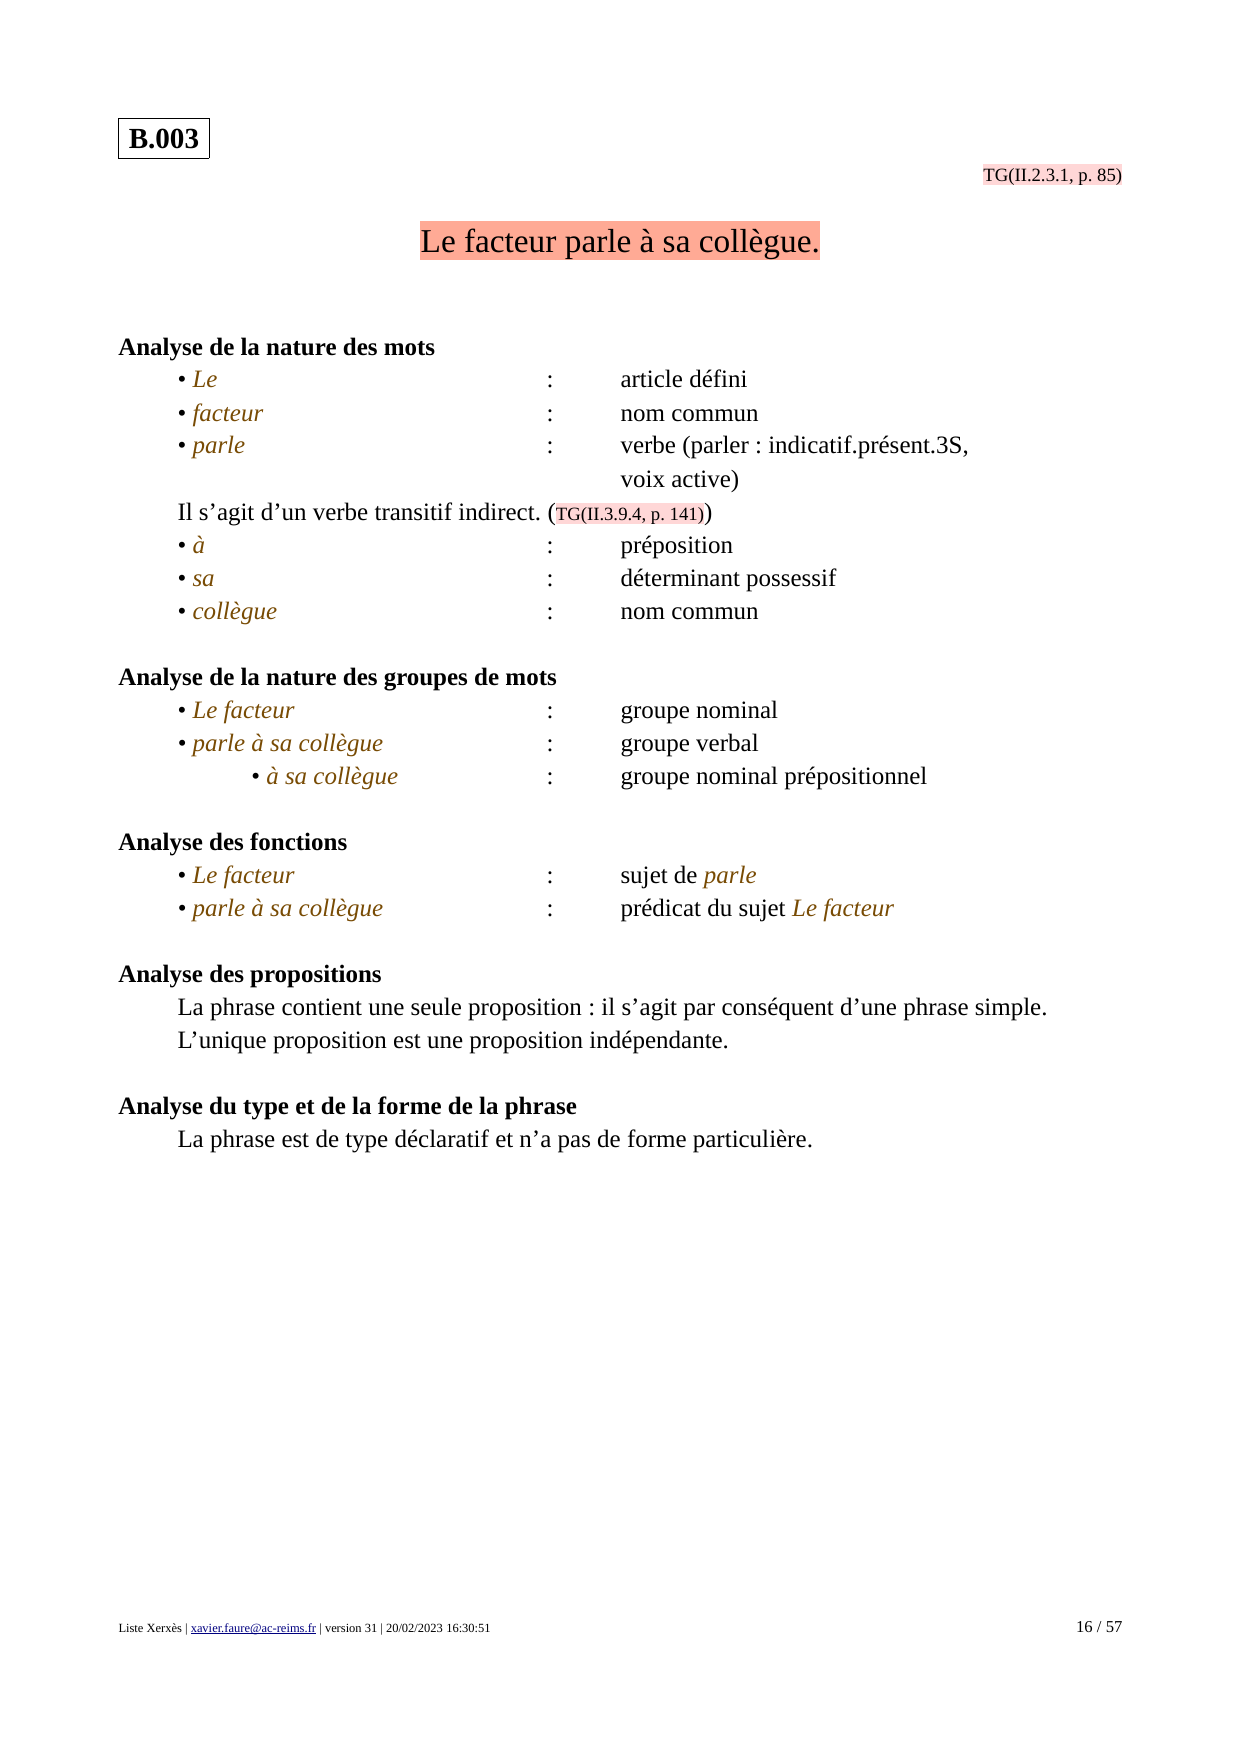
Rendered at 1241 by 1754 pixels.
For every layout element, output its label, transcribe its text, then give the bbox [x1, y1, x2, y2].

text Le facteur parle à sa collègue. [118, 221, 420, 260]
text • facteur : nom commun [177, 398, 1122, 426]
text • Le facteur : groupe nominal [177, 695, 1122, 723]
text Analyse des fonctions [118, 827, 1122, 856]
text • parle à sa collègue : groupe verbal [177, 728, 1122, 757]
text • Le : article défini [177, 364, 1122, 393]
text L’unique proposition est une proposition indépendante. [177, 1025, 1122, 1054]
text Il s’agit d’un verbe transitif indirect. (TG(II.3.9.4, p. 141)) [177, 497, 1122, 525]
text voix active) [177, 464, 1122, 492]
text Analyse des propositions [118, 959, 1122, 988]
text Le facteur parle à sa collègue. [464, 221, 1122, 260]
text • sa : déterminant possessif [177, 563, 1122, 591]
text • Le facteur : sujet de parle [177, 860, 1122, 889]
text • à : préposition [177, 530, 1122, 558]
text • parle à sa collègue : prédicat du sujet Le facteur [177, 893, 1122, 922]
text TG(II.2.3.1, p. 85) [118, 164, 983, 185]
text La phrase contient une seule proposition : il s’agit par conséquent d’une phrase simple. [177, 992, 1122, 1021]
text La phrase est de type déclaratif et n’a pas de forme particulière. [177, 1124, 1122, 1153]
text Analyse du type et de la forme de la phrase [118, 1091, 1122, 1120]
text • à sa collègue : groupe nominal prépositionnel [177, 761, 1122, 789]
text [210, 118, 1122, 158]
text Analyse de la nature des mots [118, 332, 1122, 360]
text • collègue : nom commun [177, 596, 1122, 624]
text Analyse de la nature des groupes de mots [118, 662, 1122, 691]
text B.003 [119, 119, 209, 158]
text • parle : verbe (parler : indicatif.présent.3S, [177, 431, 1122, 459]
